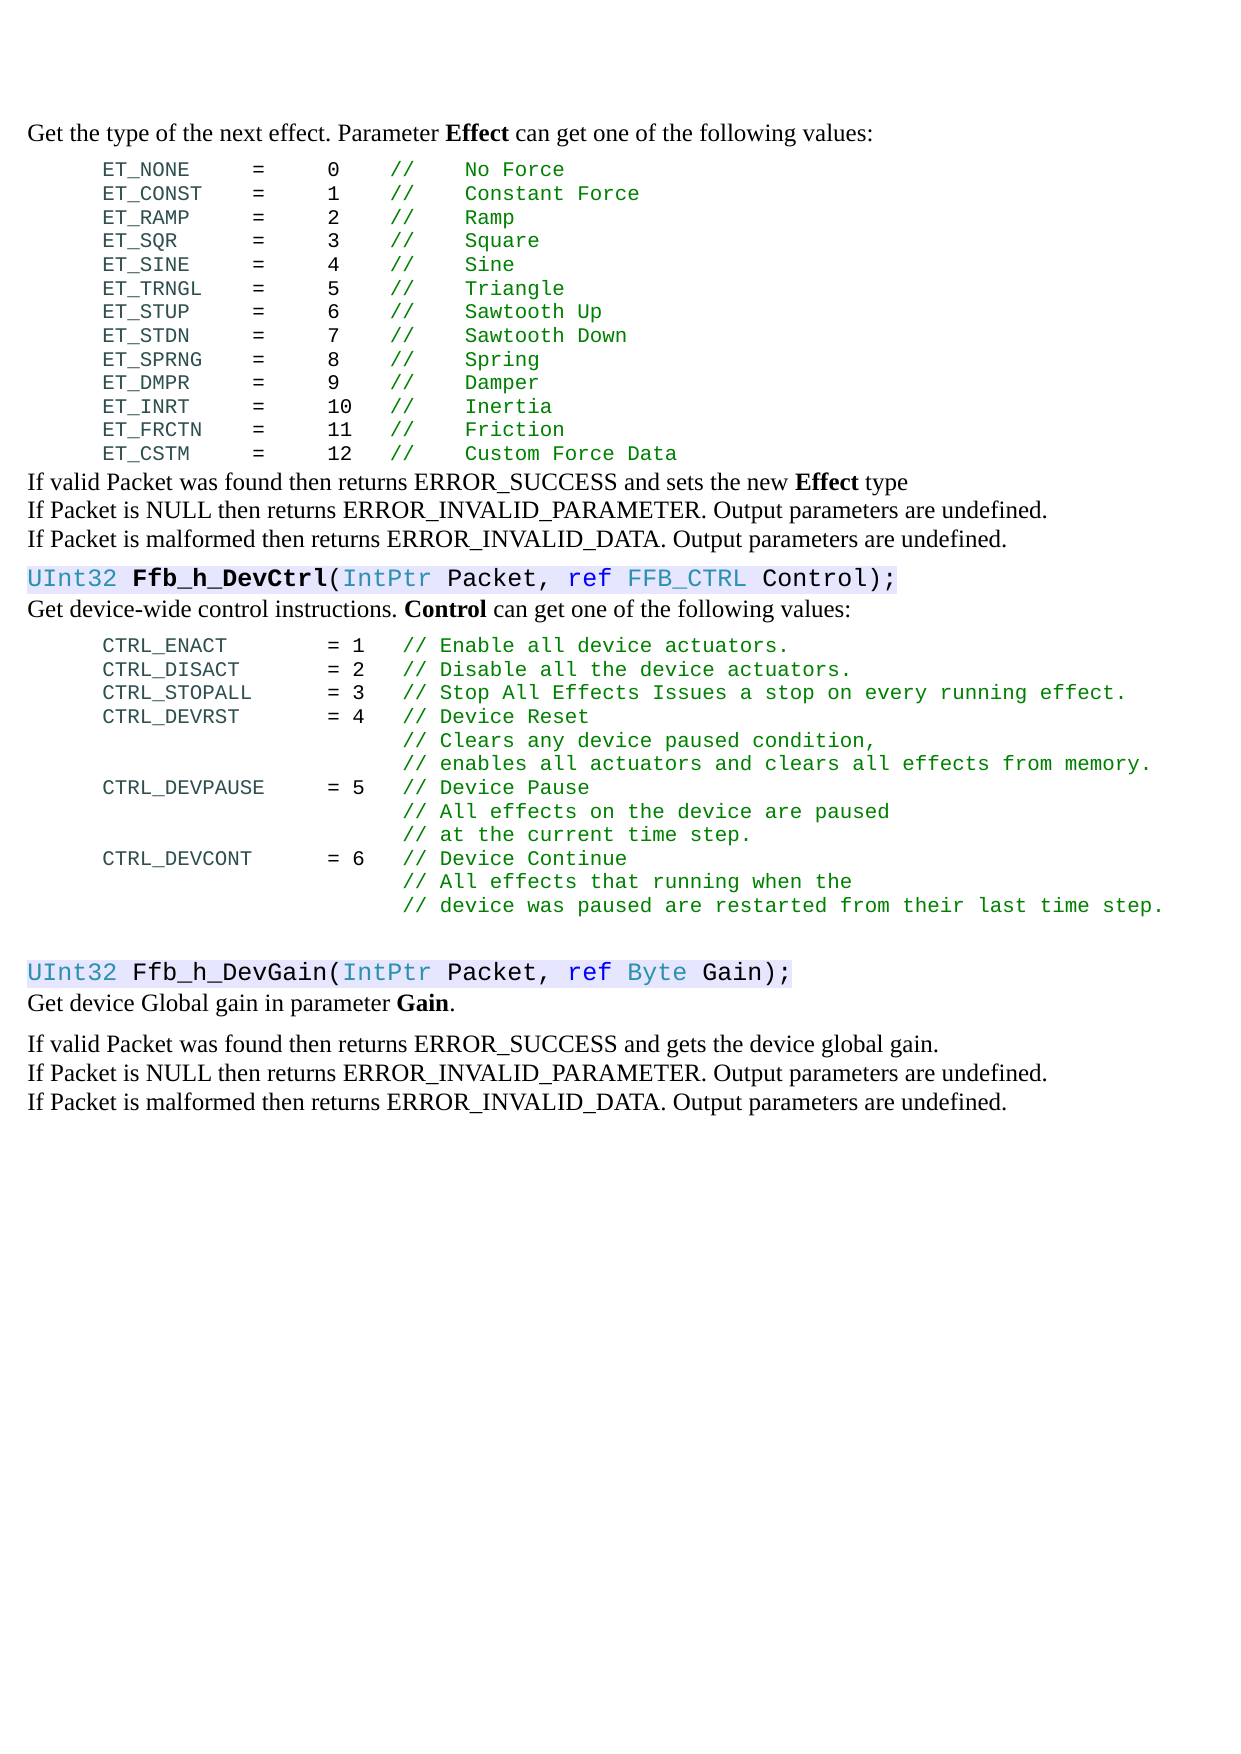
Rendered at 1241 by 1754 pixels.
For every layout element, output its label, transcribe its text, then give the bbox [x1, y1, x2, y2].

text // All effects on the device are paused [27, 801, 1209, 824]
text // Clears any device paused condition, [27, 730, 1209, 753]
text UInt32 Ffb_h_DevGain(IntPtr Packet, ref Byte Gain); [792, 960, 1209, 988]
text If valid Packet was found then returns ERROR_SUCCESS and gets the device global gain. If Packet is NULL then returns ERROR_INVALID_PARAMETER. Output parameters are undefined. If Packet is malformed then returns ERROR_INVALID_DATA. Output parameters are undefined. [27, 1029, 1209, 1116]
text CTRL_STOPALL = 3 // Stop All Effects­ Issues a stop on every running effect. [27, 682, 1209, 706]
text CTRL_DEVPAUSE = 5 // Device Pause [27, 777, 1209, 801]
text Get device-wide control instructions. Control can get one of the following values: [27, 594, 1209, 623]
text // All effects that running when the [27, 872, 1209, 895]
text ET_CSTM = 12 // Custom Force Data [27, 443, 1209, 467]
text ET_CONST = 1 // Constant Force [27, 183, 1209, 207]
text ET_SPRNG = 8 // Spring [27, 348, 1209, 372]
text ET_TRNGL = 5 // Triangle [27, 278, 1209, 301]
text // at the current time step. [27, 824, 1209, 848]
text ET_STUP = 6 // Sawtooth Up [27, 301, 1209, 325]
text Get the type of the next effect. Parameter Effect can get one of the following values: [27, 118, 1209, 147]
text ET_SQR = 3 // Square [27, 230, 1209, 254]
text ET_NONE = 0 // No Force [27, 159, 1209, 183]
text CTRL_DISACT = 2 // Disable all the device actuators. [27, 659, 1209, 682]
text ET_SINE = 4 // Sine [27, 254, 1209, 278]
text ET_DMPR = 9 // Damper [27, 372, 1209, 396]
text // device was paused are restarted from their last time step. [27, 895, 1209, 919]
text CTRL_DEVCONT = 6 // Device Continue [27, 848, 1209, 872]
text CTRL_DEVRST = 4 // Device Reset [27, 706, 1209, 730]
text ET_STDN = 7 // Sawtooth Down [27, 325, 1209, 348]
text // enables all actuators and clears all effects from memory. [27, 753, 1209, 777]
text UInt32 Ffb_h_DevCtrl(IntPtr Packet, ref FFB_CTRL Control); [897, 566, 1209, 594]
text ET_INRT = 10 // Inertia [27, 396, 1209, 419]
text CTRL_ENACT = 1 // Enable all device actuators. [27, 635, 1209, 659]
text ET_RAMP = 2 // Ramp [27, 207, 1209, 230]
text If valid Packet was found then returns ERROR_SUCCESS and sets the new Effect type If Packet is NULL then returns ERROR_INVALID_PARAMETER. Output parameters are undefined. If Packet is malformed then returns ERROR_INVALID_DATA. Output parameters are undefined. [27, 467, 1209, 553]
text Get device Global gain in parameter Gain. [27, 988, 1209, 1017]
text ET_FRCTN = 11 // Friction [27, 419, 1209, 443]
